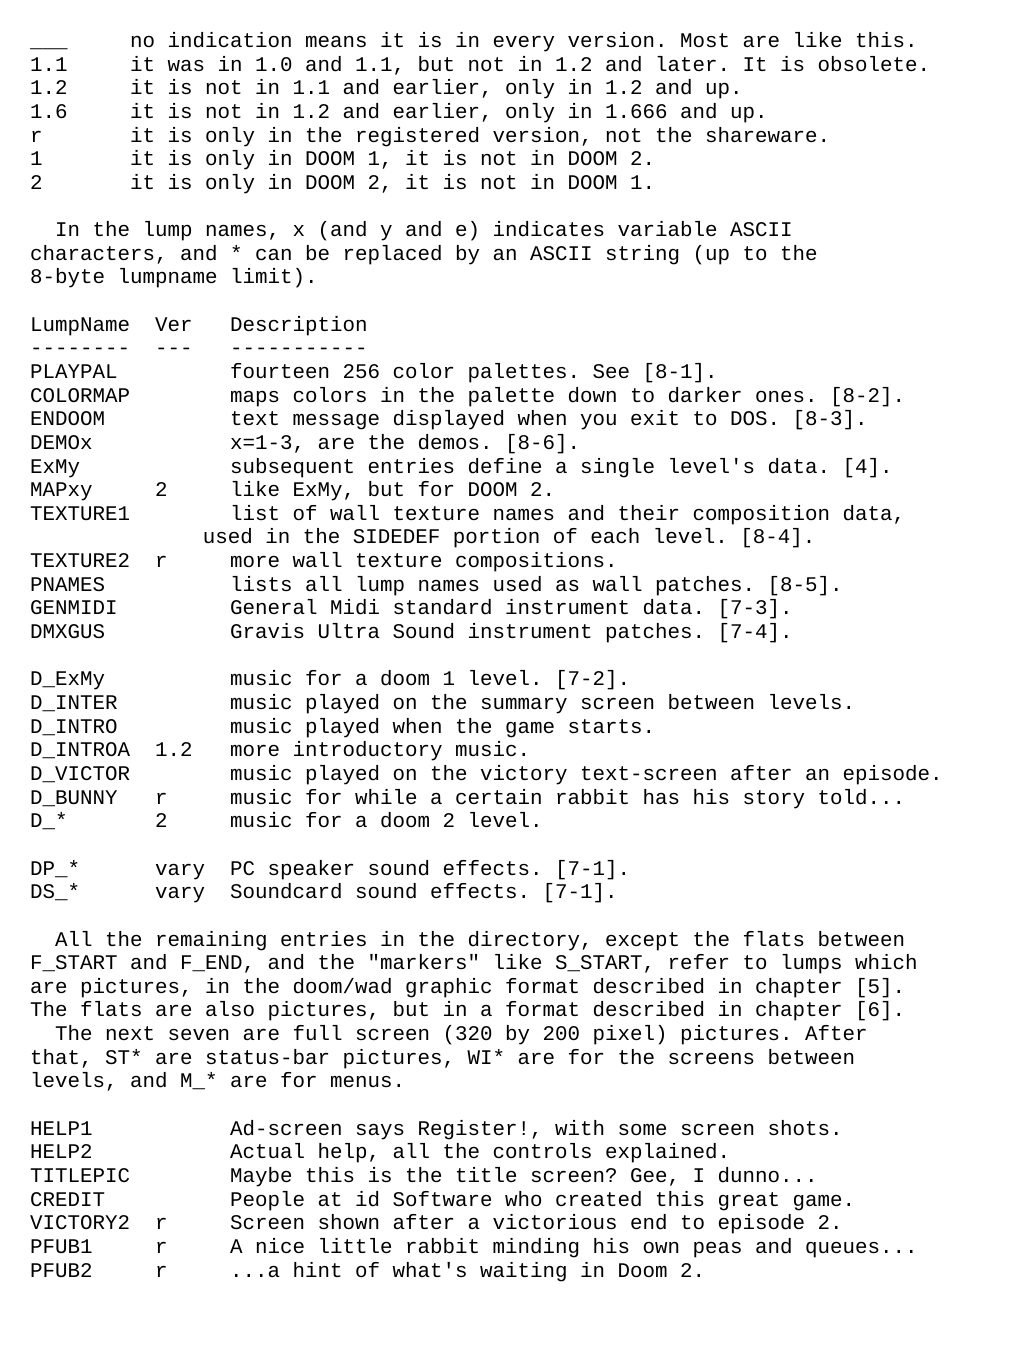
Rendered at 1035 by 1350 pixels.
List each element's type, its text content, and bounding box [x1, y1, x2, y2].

text CREDIT People at id Software who created this great game. [30, 1189, 1005, 1212]
text COLORMAP maps colors in the palette down to darker ones. [8-2]. [30, 385, 1005, 408]
text DMXGUS Gravis Ultra Sound instrument patches. [7-4]. [30, 621, 1005, 645]
text PLAYPAL fourteen 256 color palettes. See [8-1]. [30, 361, 1005, 385]
text D_INTROA 1.2 more introductory music. [30, 739, 1005, 763]
text D_INTER music played on the summary screen between levels. [30, 692, 1005, 716]
text 1 it is only in DOOM 1, it is not in DOOM 2. [30, 148, 1005, 172]
text ___ no indication means it is in every version. Most are like this. [30, 30, 1005, 54]
text DEMOx x=1-3, are the demos. [8-6]. [30, 432, 1005, 456]
text LumpName Ver Description [30, 314, 1005, 337]
text 2 it is only in DOOM 2, it is not in DOOM 1. [30, 172, 1005, 196]
text HELP2 Actual help, all the controls explained. [30, 1141, 1005, 1165]
text D_INTRO music played when the game starts. [30, 716, 1005, 739]
text The next seven are full screen (320 by 200 pixel) pictures. After [30, 1023, 1005, 1047]
text ENDOOM text message displayed when you exit to DOS. [8-3]. [30, 408, 1005, 432]
text characters, and * can be replaced by an ASCII string (up to the [30, 243, 1005, 266]
text D_BUNNY r music for while a certain rabbit has his story told... [30, 787, 1005, 810]
text are pictures, in the doom/wad graphic format described in chapter [5]. [30, 976, 1005, 999]
text D_* 2 music for a doom 2 level. [30, 810, 1005, 834]
text ExMy subsequent entries define a single level's data. [4]. [30, 456, 1005, 479]
text HELP1 Ad-screen says Register!, with some screen shots. [30, 1118, 1005, 1141]
text TEXTURE2 r more wall texture compositions. [30, 550, 1005, 574]
text The flats are also pictures, but in a format described in chapter [6]. [30, 999, 1005, 1023]
text D_ExMy music for a doom 1 level. [7-2]. [30, 668, 1005, 692]
text PFUB2 r ...a hint of what's waiting in Doom 2. [30, 1259, 1005, 1283]
text D_VICTOR music played on the victory text-screen after an episode. [30, 763, 1005, 787]
text VICTORY2 r Screen shown after a victorious end to episode 2. [30, 1212, 1005, 1236]
text that, ST* are status-bar pictures, WI* are for the screens between [30, 1047, 1005, 1070]
text MAPxy 2 like ExMy, but for DOOM 2. [30, 479, 1005, 503]
text F_START and F_END, and the "markers" like S_START, refer to lumps which [30, 952, 1005, 976]
text 1.6 it is not in 1.2 and earlier, only in 1.666 and up. [30, 101, 1005, 124]
text GENMIDI General Midi standard instrument data. [7-3]. [30, 597, 1005, 621]
text DS_* vary Soundcard sound effects. [7-1]. [30, 881, 1005, 905]
text 1.1 it was in 1.0 and 1.1, but not in 1.2 and later. It is obsolete. [30, 54, 1005, 77]
text levels, and M_* are for menus. [30, 1070, 1005, 1094]
text PFUB1 r A nice little rabbit minding his own peas and queues... [30, 1236, 1005, 1259]
text -------- --- ----------- [30, 337, 1005, 361]
text DP_* vary PC speaker sound effects. [7-1]. [30, 858, 1005, 881]
text In the lump names, x (and y and e) indicates variable ASCII [30, 219, 1005, 243]
text 8-byte lumpname limit). [30, 266, 1005, 290]
text PNAMES lists all lump names used as wall patches. [8-5]. [30, 574, 1005, 597]
text TITLEPIC Maybe this is the title screen? Gee, I dunno... [30, 1165, 1005, 1189]
text used in the SIDEDEF portion of each level. [8-4]. [30, 527, 1005, 550]
text All the remaining entries in the directory, except the flats between [30, 928, 1005, 952]
text TEXTURE1 list of wall texture names and their composition data, [30, 503, 1005, 527]
text 1.2 it is not in 1.1 and earlier, only in 1.2 and up. [30, 77, 1005, 101]
text r it is only in the registered version, not the shareware. [30, 124, 1005, 148]
